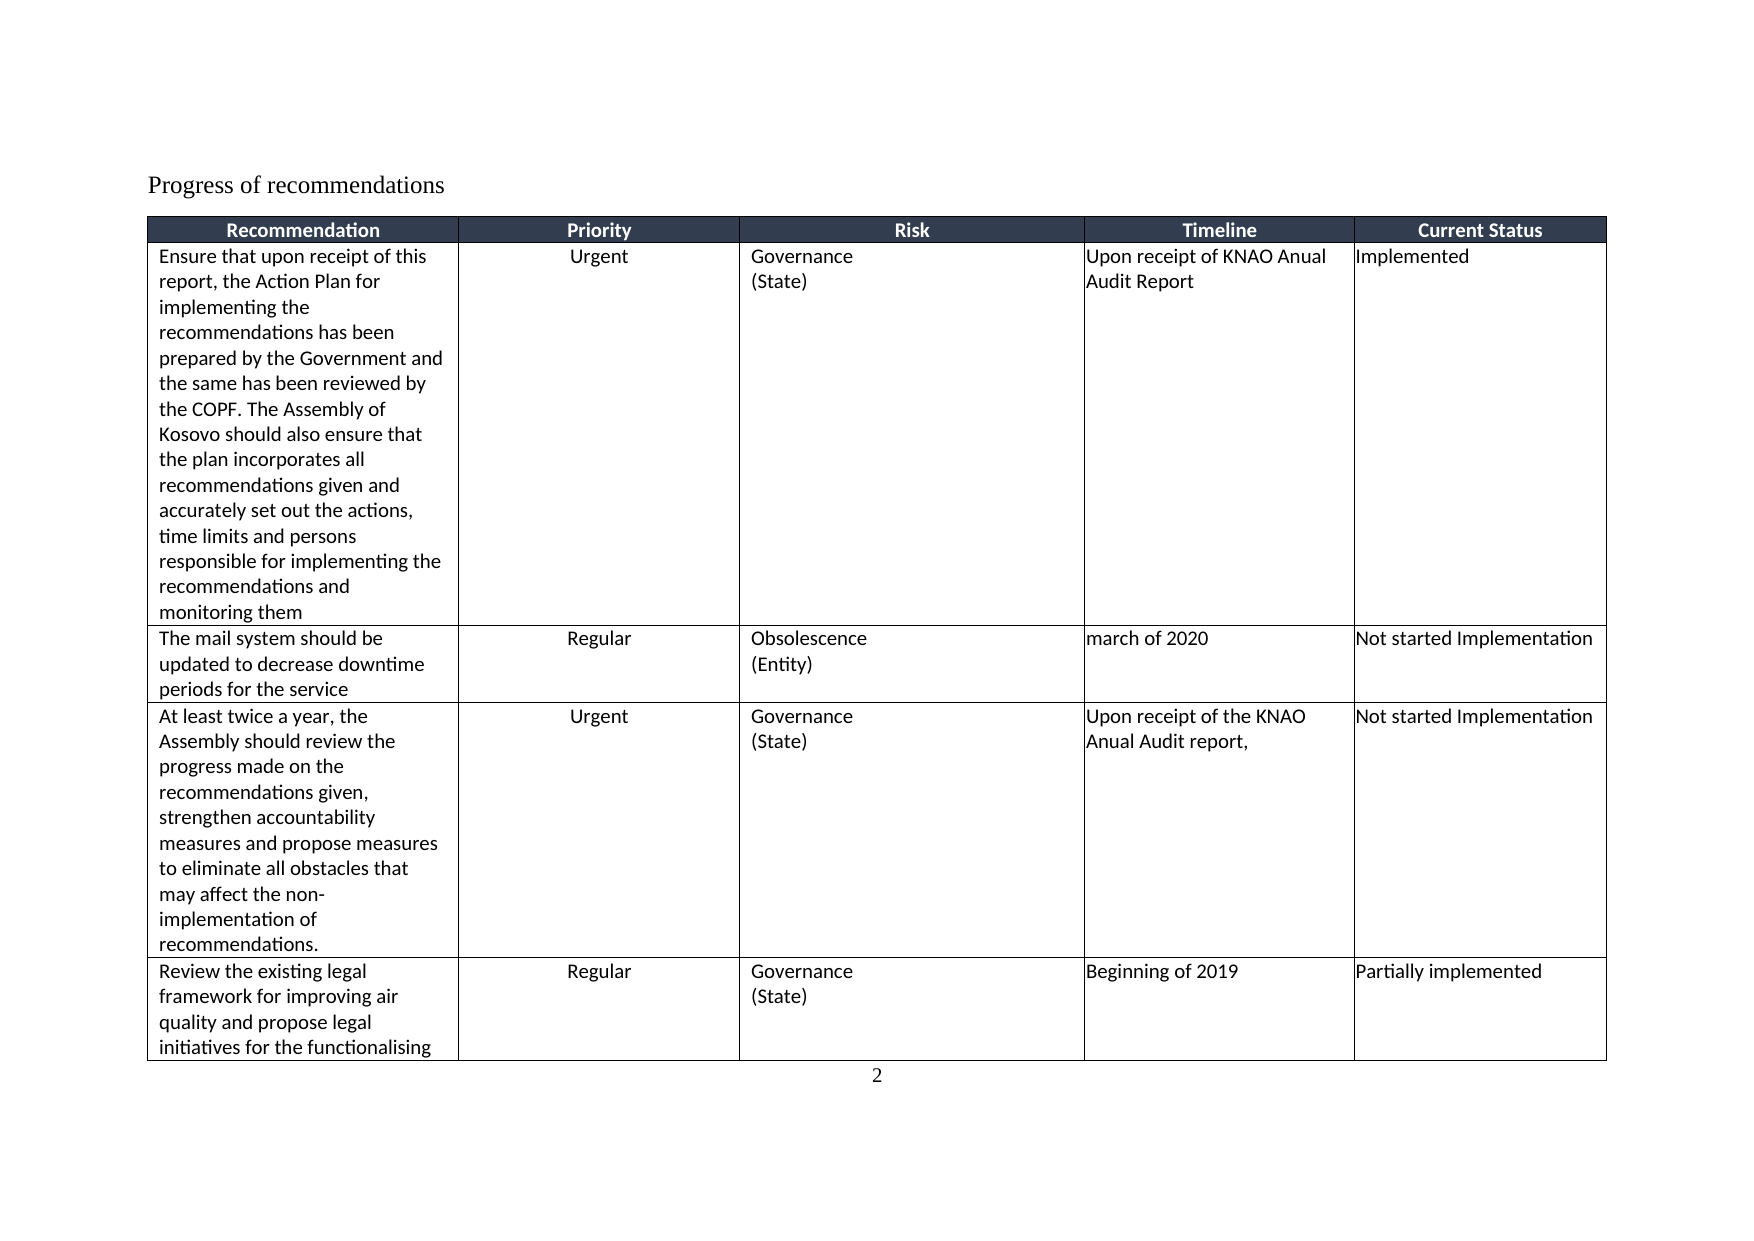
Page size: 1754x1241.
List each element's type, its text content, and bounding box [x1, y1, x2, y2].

table_cell march of 2020 [1085, 626, 1354, 702]
table_cell Not started Implementation [1355, 626, 1606, 702]
table_cell Upon receipt of the KNAO Anual Audit report, [1085, 703, 1354, 957]
table_cell Review the existing legal framework for improving air quality and propose legal initiatives for the functionalising [148, 958, 458, 1060]
table_cell Obsolescence (Entity) [740, 626, 1084, 702]
table_cell The mail system should be updated to decrease downtime periods for the service [148, 626, 458, 702]
table_cell Not started Implementation [1355, 703, 1606, 957]
table_cell At least twice a year, the Assembly should review the progress made on the recommendations given, strengthen accountability measures and propose measures to eliminate all obstacles that may affect the non-implementation of recommendations. [148, 703, 458, 957]
table_cell Ensure that upon receipt of this report, the Action Plan for implementing the recommendations has been prepared by the Government and the same has been reviewed by the COPF. The Assembly of Kosovo should also ensure that the plan incorporates all recommendations given and accurately set out the actions, time limits and persons responsible for implementing the recommendations and monitoring them [148, 243, 458, 624]
table_header Timeline [1085, 217, 1354, 242]
table_cell Regular [459, 958, 739, 1060]
table_cell Partially implemented [1355, 958, 1606, 1060]
table_header Current Status [1355, 217, 1606, 242]
table_cell Beginning of 2019 [1085, 958, 1354, 1060]
table_cell Governance (State) [740, 703, 1084, 957]
table_cell Regular [459, 626, 739, 702]
table_header Risk [740, 217, 1084, 242]
text Progress of recommendations [148, 170, 1606, 199]
table_cell Implemented [1355, 243, 1606, 624]
table_cell Urgent [459, 243, 739, 624]
table_header Recommendation [148, 217, 458, 242]
table_cell Upon receipt of KNAO Anual Audit Report [1085, 243, 1354, 624]
table_cell Governance (State) [740, 958, 1084, 1060]
table_cell Governance (State) [740, 243, 1084, 624]
table_cell Urgent [459, 703, 739, 957]
table_header Priority [459, 217, 739, 242]
